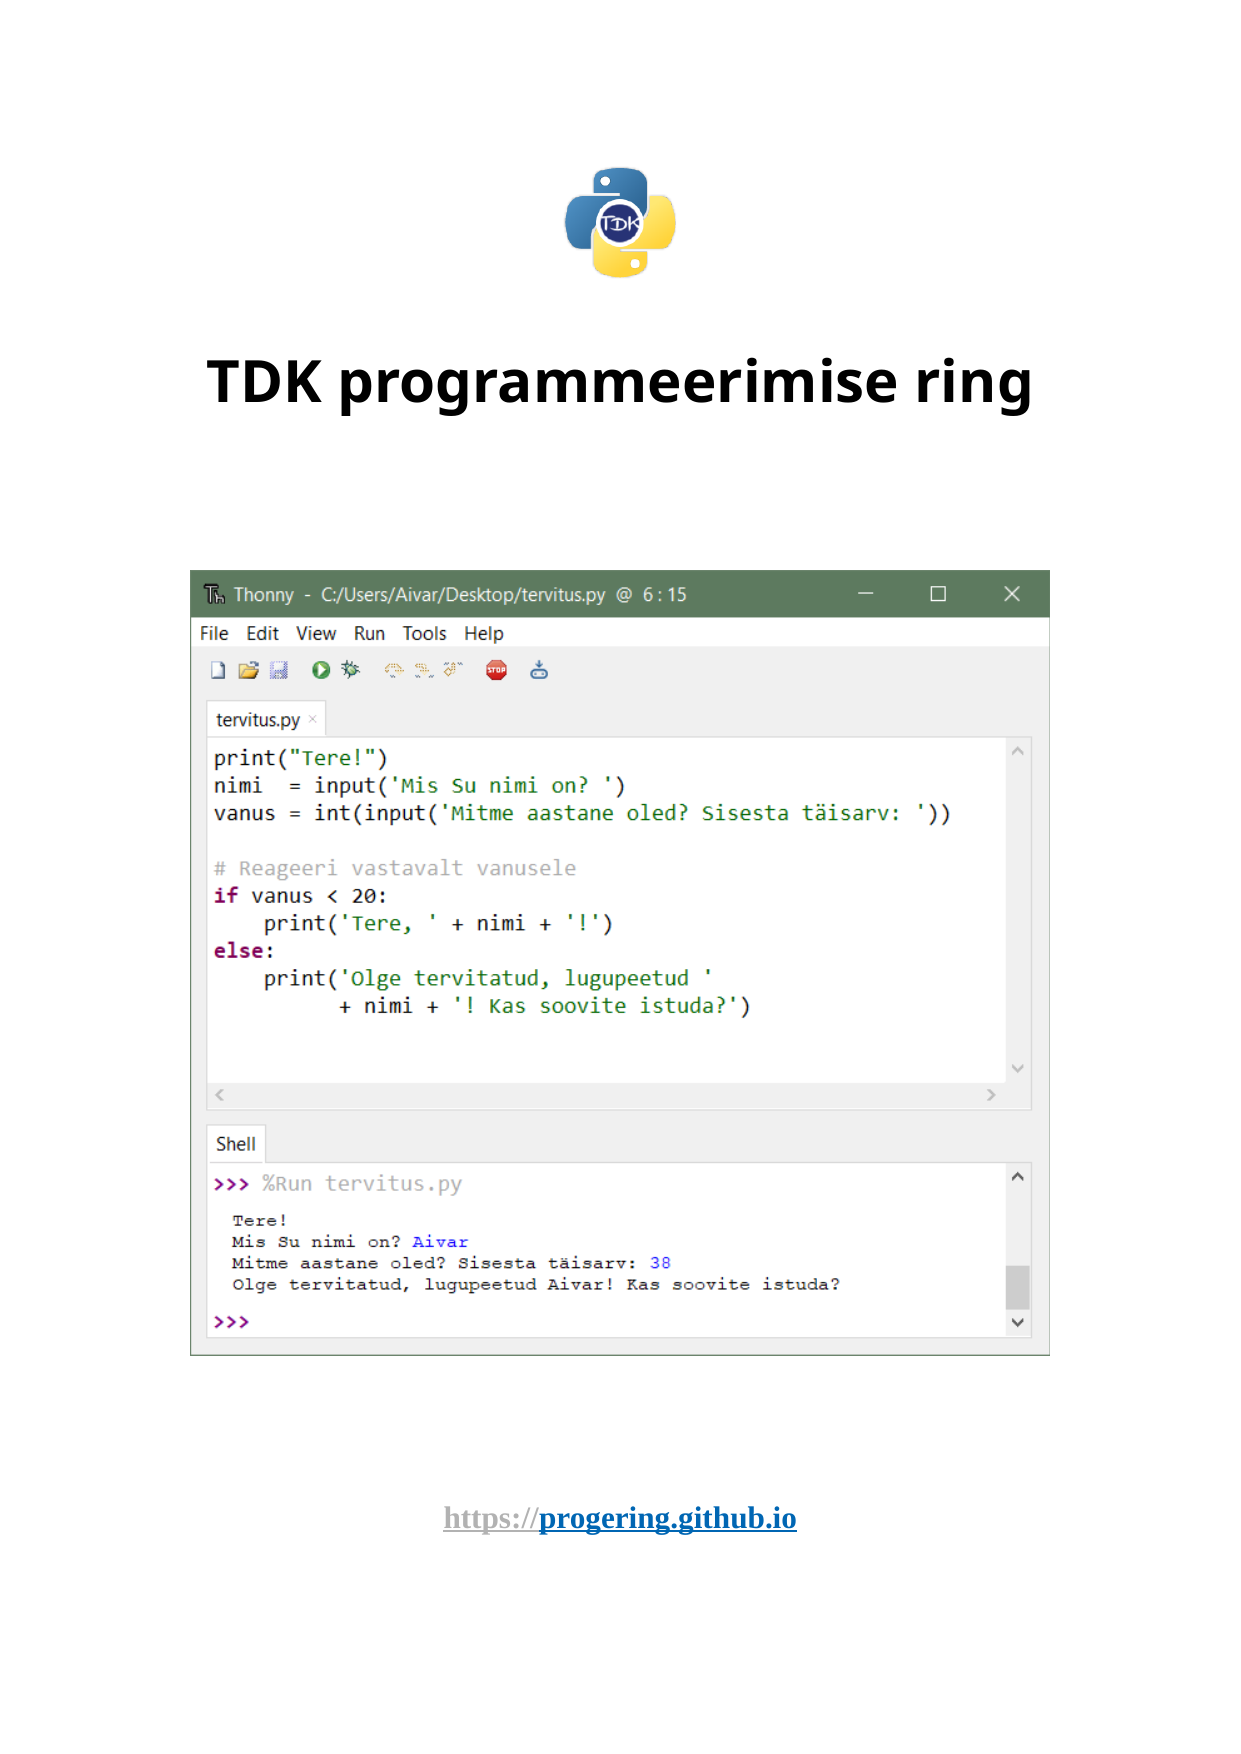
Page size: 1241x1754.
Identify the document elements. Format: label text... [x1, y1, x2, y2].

title TDK programmeerimise ring [118, 339, 1122, 419]
text https://progering.github.io [118, 1499, 1122, 1535]
picture [540, 143, 700, 302]
picture [190, 570, 1050, 1356]
